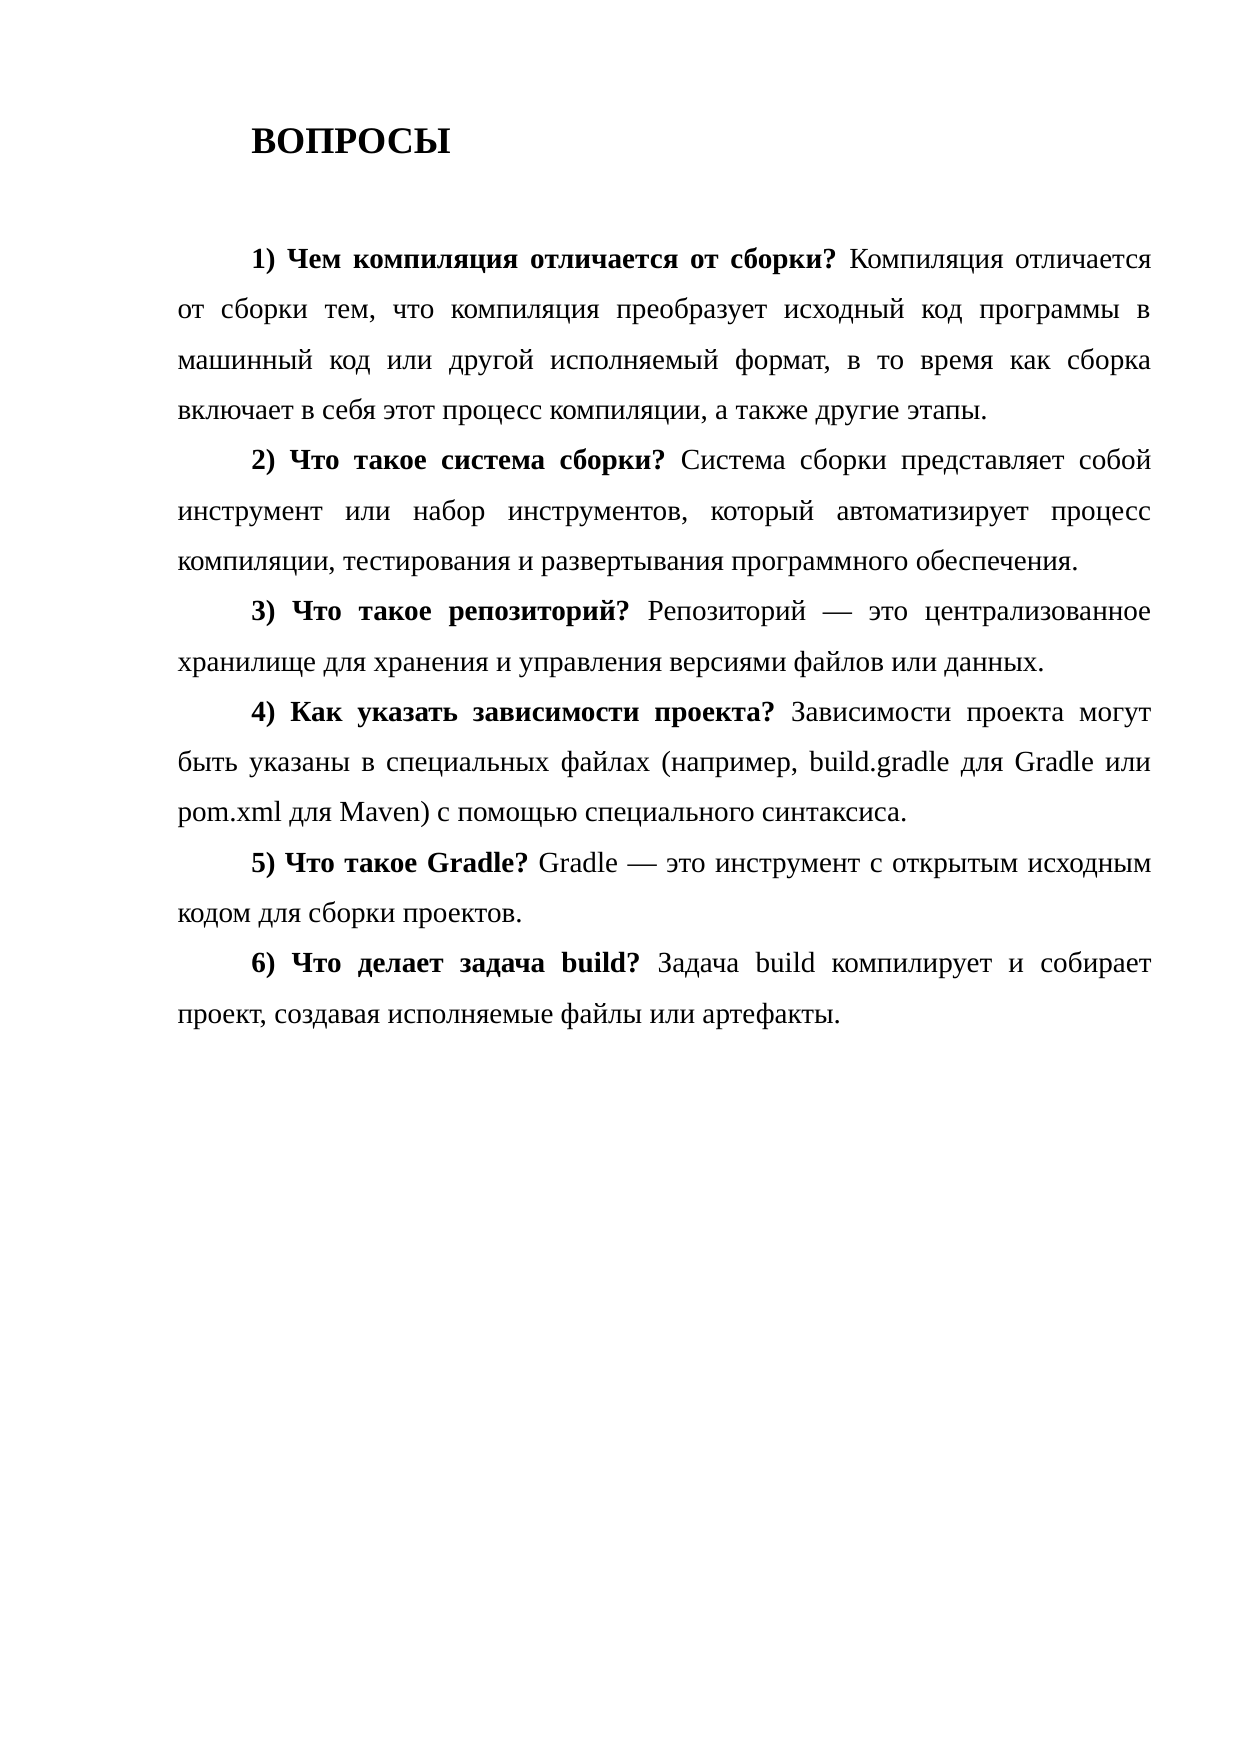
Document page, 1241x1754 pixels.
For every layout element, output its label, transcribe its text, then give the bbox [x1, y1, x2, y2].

text 3) Что такое репозиторий? Репозиторий — это централизованное хранилище для хранения и управления версиями файлов или данных. [177, 593, 1152, 677]
text 6) Что делает задача build? Задача build компилирует и собирает проект, создавая исполняемые файлы или артефакты. [177, 946, 1152, 1029]
subtitle Вопросы [251, 118, 1152, 161]
text 2) Что такое система сборки? Система сборки представляет собой инструмент или набор инструментов, который автоматизирует процесс компиляции, тестирования и развертывания программного обеспечения. [177, 442, 1152, 577]
text 5) Что такое Gradle? Gradle — это инструмент с открытым исходным кодом для сборки проектов. [177, 845, 1152, 929]
text 1) Чем компиляция отличается от сборки? Компиляция отличается от сборки тем, что компиляция преобразует исходный код программы в машинный код или другой исполняемый формат, в то время как сборка включает в себя этот процесс компиляции, а также другие этапы. [177, 241, 1152, 426]
text 4) Как указать зависимости проекта? Зависимости проекта могут быть указаны в специальных файлах (например, build.gradle для Gradle или pom.xml для Maven) с помощью специального синтаксиса. [177, 694, 1152, 828]
